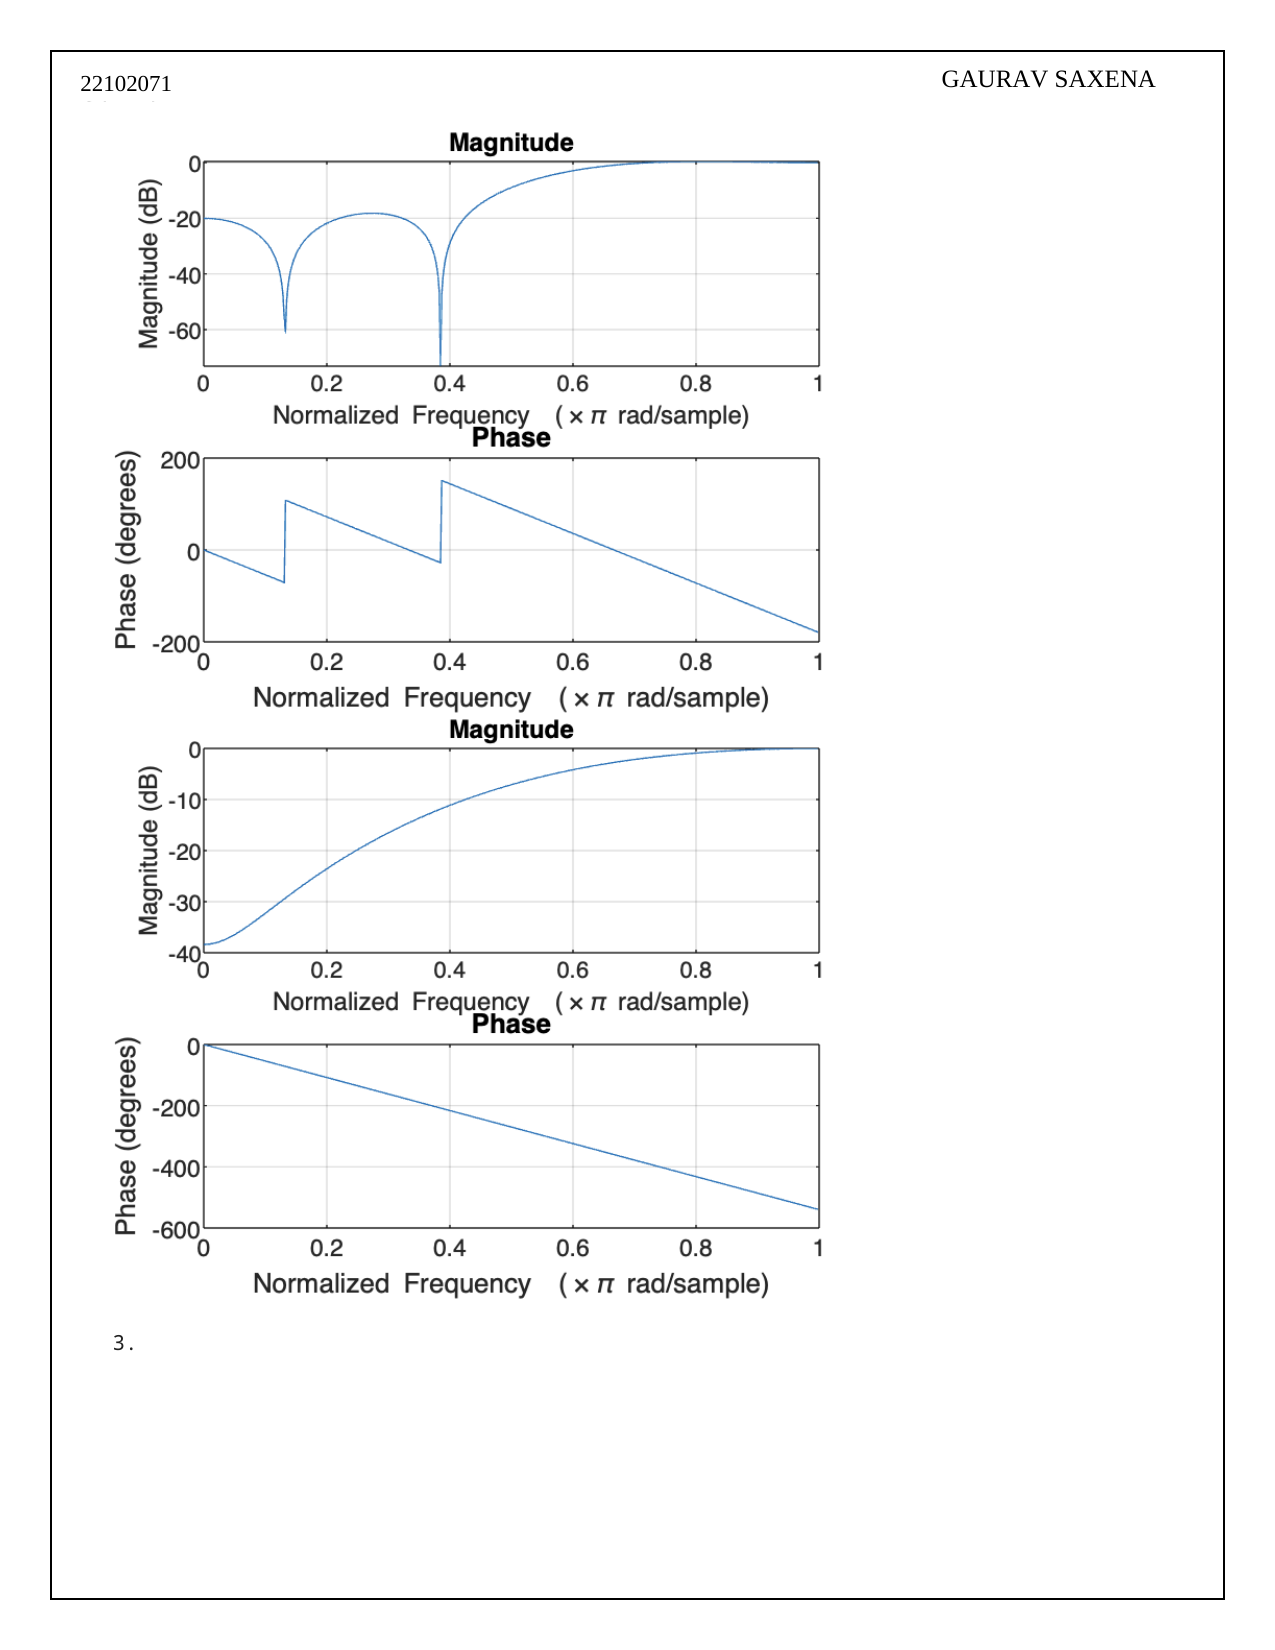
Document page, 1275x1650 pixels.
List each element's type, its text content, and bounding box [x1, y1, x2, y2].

text 3. [112, 1328, 1162, 1356]
